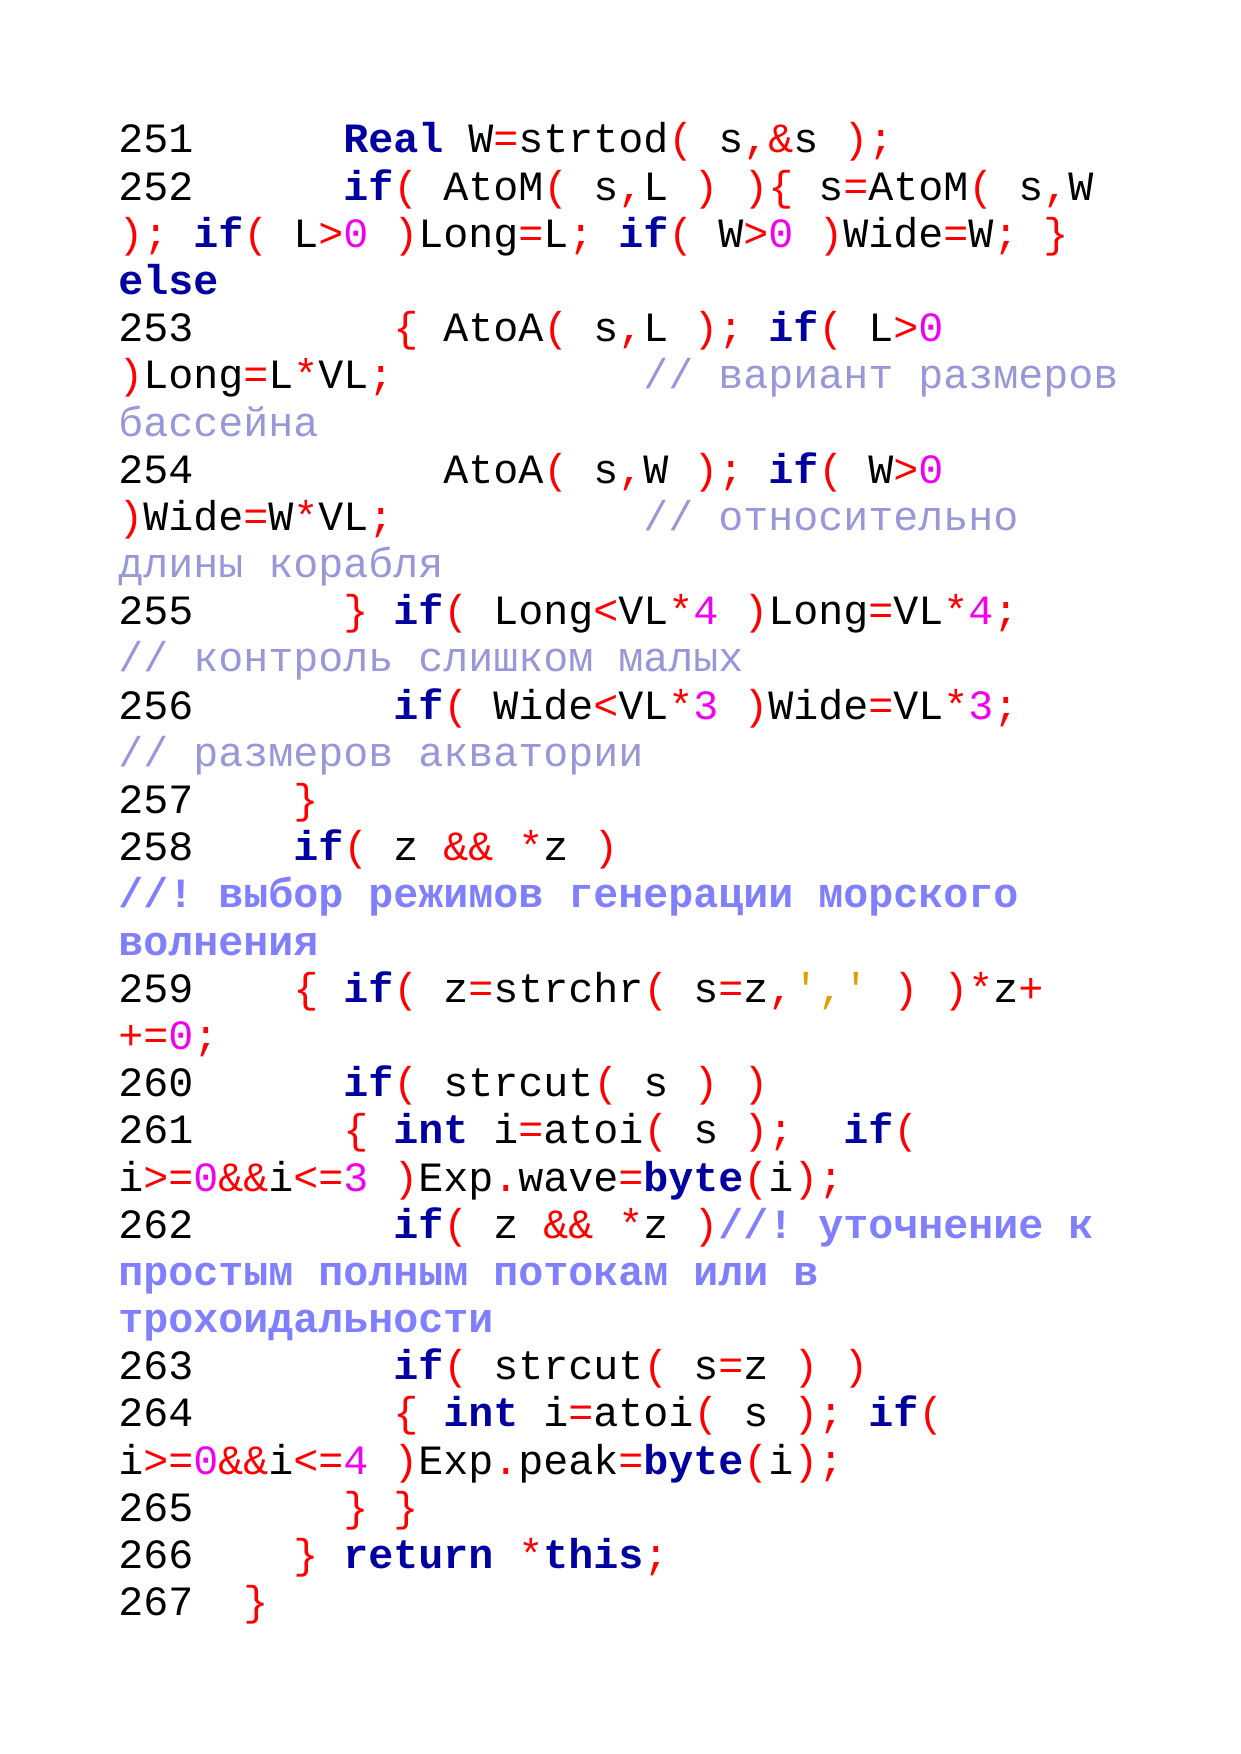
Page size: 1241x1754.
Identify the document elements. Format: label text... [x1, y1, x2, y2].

subtitle 259 { if( z=strchr( s=z,',' ) )*z++=0; [118, 967, 1122, 1062]
subtitle 257 } [118, 779, 1122, 826]
subtitle 251 Real W=strtod( s,&s ); [118, 118, 468, 165]
subtitle 260 if( strcut( s ) ) [118, 1062, 443, 1109]
subtitle 264 { int i=atoi( s ); if( i>=0&&i<=4 )Exp.peak=byte(i); [793, 1392, 1122, 1487]
subtitle 251 Real W=strtod( s,&s ); [743, 118, 793, 165]
subtitle 251 Real W=strtod( s,&s ); [843, 118, 1122, 165]
subtitle 254 AtoA( s,W ); if( W>0 )Wide=W*VL; // относительно длины корабля [118, 448, 1122, 590]
subtitle 252 if( AtoM( s,L ) ){ s=AtoM( s,W ); if( L>0 )Long=L; if( W>0 )Wide=W; } else [118, 165, 1122, 307]
subtitle 261 { int i=atoi( s ); if( i>=0&&i<=3 )Exp.wave=byte(i); [618, 1109, 1122, 1203]
subtitle 264 { int i=atoi( s ); if( i>=0&&i<=4 )Exp.peak=byte(i); [618, 1392, 768, 1487]
subtitle 263 if( strcut( s=z ) ) [718, 1345, 743, 1392]
subtitle 267 } [118, 1581, 1122, 1628]
subtitle 251 Real W=strtod( s,&s ); [493, 118, 518, 165]
subtitle 255 } if( Long<VL*4 )Long=VL*4; // контроль слишком малых [118, 590, 1122, 684]
subtitle 260 if( strcut( s ) ) [693, 1062, 1122, 1109]
subtitle 263 if( strcut( s=z ) ) [118, 1345, 493, 1392]
subtitle 266 } return *this; [118, 1534, 1122, 1581]
subtitle 262 if( z && *z )//! уточнение к простым полным потокам или в трохоидальности [118, 1203, 1122, 1345]
subtitle 253 { AtoA( s,L ); if( L>0 )Long=L*VL; // вариант размеров бассейна [118, 307, 1122, 448]
subtitle 263 if( strcut( s=z ) ) [643, 1345, 693, 1392]
subtitle 258 if( z && *z ) //! выбор режимов генерации морского волнения [118, 826, 1122, 967]
subtitle 251 Real W=strtod( s,&s ); [668, 118, 718, 165]
subtitle 264 { int i=atoi( s ); if( i>=0&&i<=4 )Exp.peak=byte(i); [568, 1392, 593, 1439]
subtitle 260 if( strcut( s ) ) [593, 1062, 643, 1109]
subtitle 264 { int i=atoi( s ); if( i>=0&&i<=4 )Exp.peak=byte(i); [118, 1392, 543, 1487]
subtitle 265 } } [118, 1487, 1122, 1534]
subtitle 261 { int i=atoi( s ); if( i>=0&&i<=3 )Exp.wave=byte(i); [118, 1109, 543, 1203]
subtitle 263 if( strcut( s=z ) ) [793, 1345, 1122, 1392]
subtitle 256 if( Wide<VL*3 )Wide=VL*3; // размеров акватории [118, 684, 1122, 779]
